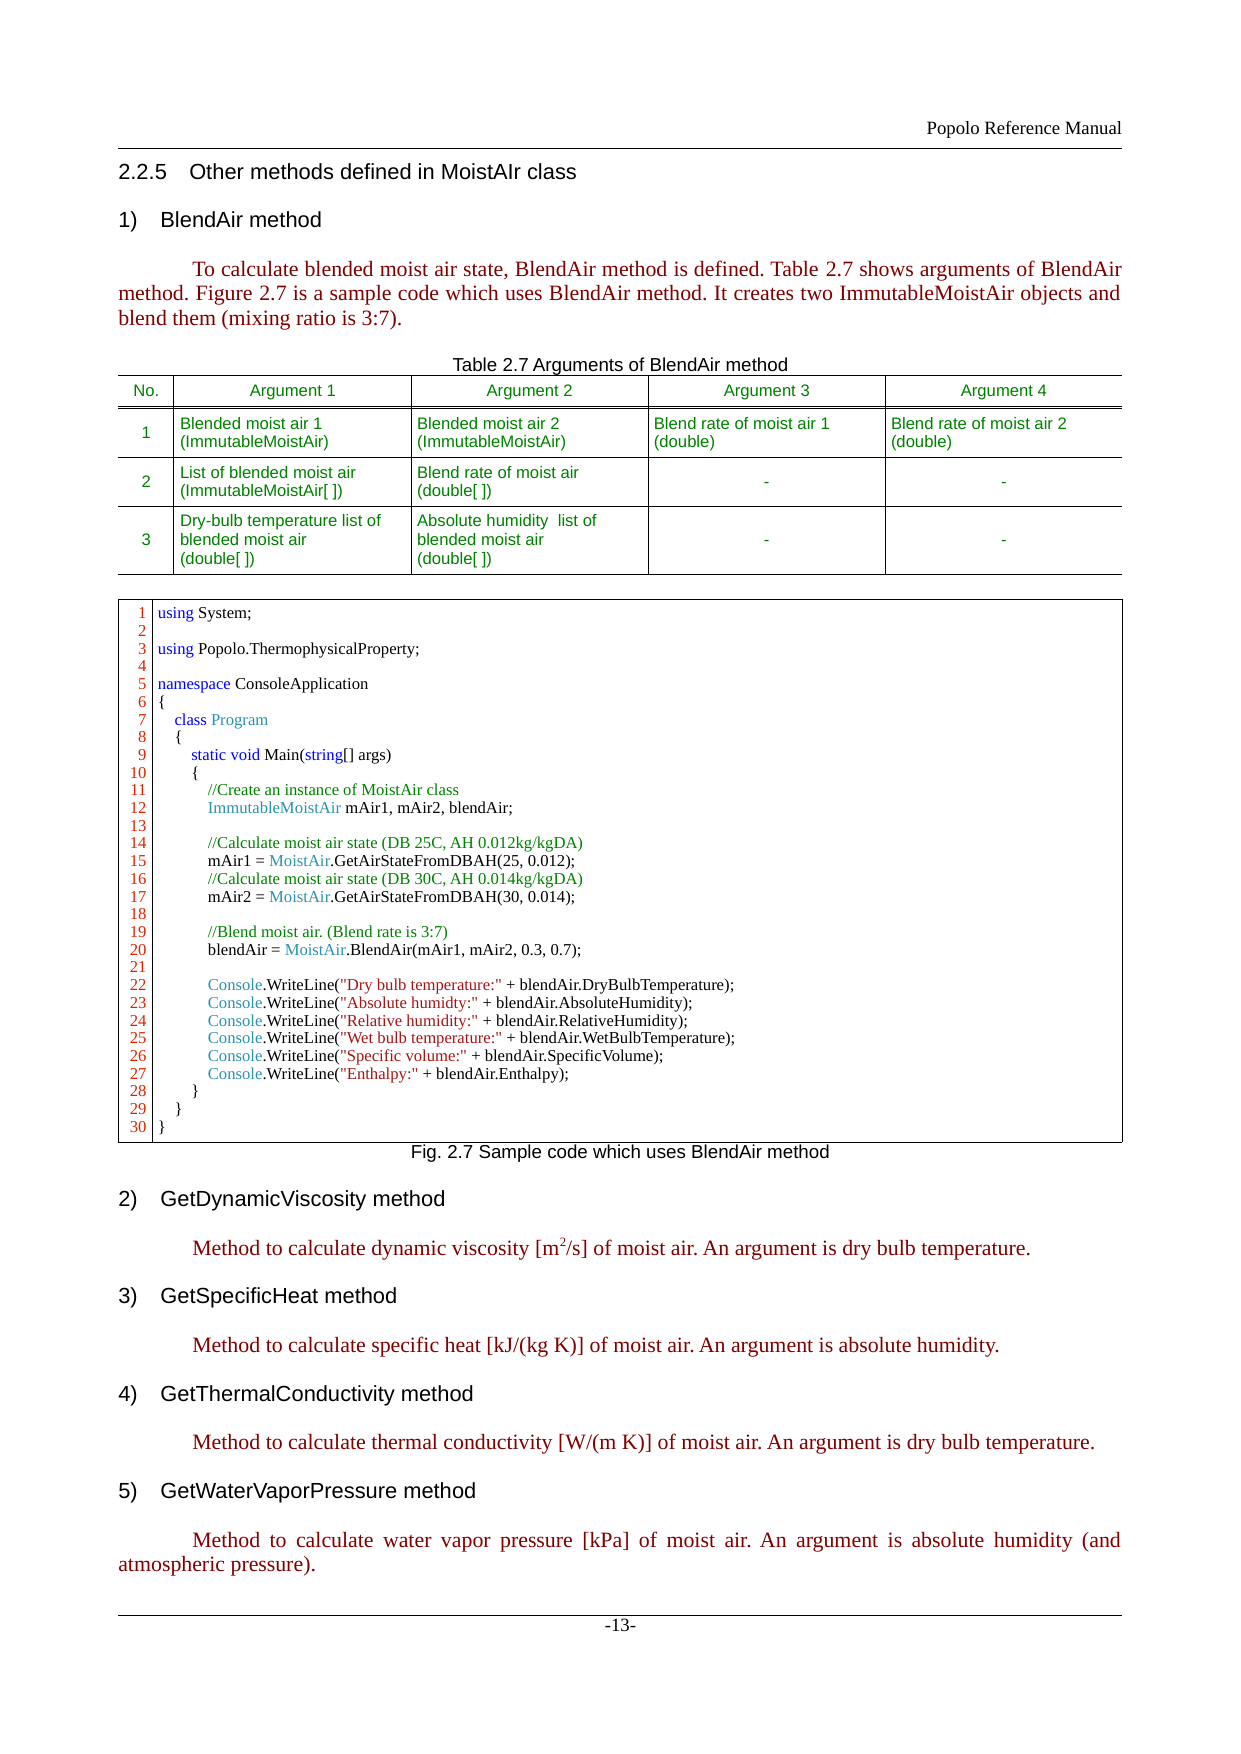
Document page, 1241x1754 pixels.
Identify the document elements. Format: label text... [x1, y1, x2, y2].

table_header using System; using Popolo.ThermophysicalProperty; namespace ConsoleApplication { class Program { static void Main(string[] args) { //Create an instance of MoistAir class ImmutableMoistAir mAir1, mAir2, blendAir; //Calculate moist air state (DB 25C, AH 0.012kg/kgDA) mAir1 = MoistAir.GetAirStateFromDBAH(25, 0.012); //Calculate moist air state (DB 30C, AH 0.014kg/kgDA) mAir2 = MoistAir.GetAirStateFromDBAH(30, 0.014); //Blend moist air. (Blend rate is 3:7) blendAir = MoistAir.BlendAir(mAir1, mAir2, 0.3, 0.7); Console.WriteLine("Dry bulb temperature:" + blendAir.DryBulbTemperature); Console.WriteLine("Absolute humidty:" + blendAir.AbsoluteHumidity); Console.WriteLine("Relative humidity:" + blendAir.RelativeHumidity); Console.WriteLine("Wet bulb temperature:" + blendAir.WetBulbTemperature); Console.WriteLine("Specific volume:" + blendAir.SpecificVolume); Console.WriteLine("Enthalpy:" + blendAir.Enthalpy); } } } [153, 600, 1122, 1142]
text Method to calculate water vapor pressure [kPa] of moist air. An argument is absolute humidity (and atmospheric pressure). [118, 1527, 1122, 1576]
table_cell Dry-bulb temperature list of blended moist air (double[ ]) [174, 507, 411, 573]
table_header Argument 4 [886, 376, 1122, 406]
text Method to calculate dynamic viscosity [m2/s] of moist air. An argument is dry bulb temperature. [118, 1236, 1122, 1260]
subtitle GetSpecificHeat method [118, 1284, 1122, 1309]
table_cell - [649, 458, 885, 506]
table_cell 2 [118, 458, 173, 506]
table_cell List of blended moist air (ImmutableMoistAir[ ]) [174, 458, 411, 506]
table_cell Blended moist air 1 (ImmutableMoistAir) [174, 409, 411, 457]
table_cell Blend rate of moist air (double[ ]) [412, 458, 648, 506]
subtitle GetDynamicViscosity method [118, 1187, 1122, 1211]
subtitle Other methods defined in MoistAIr class [118, 159, 1122, 184]
subtitle GetWaterVaporPressure method [118, 1479, 1122, 1503]
table_cell Blend rate of moist air 2 (double) [886, 409, 1122, 457]
table_header 1 2 3 4 5 6 7 8 9 10 11 12 13 14 15 16 17 18 19 20 21 22 23 24 25 26 27 28 29 30 [119, 600, 152, 1142]
table_cell 3 [118, 507, 173, 573]
table_cell Blend rate of moist air 1 (double) [649, 409, 885, 457]
table_cell Absolute humidity list of blended moist air (double[ ]) [412, 507, 648, 573]
table_cell - [886, 458, 1122, 506]
subtitle BlendAir method [118, 208, 1122, 233]
table_header Argument 2 [412, 376, 648, 406]
text Method to calculate specific heat [kJ/(kg K)] of moist air. An argument is absolute humidity. [118, 1333, 1122, 1357]
table_header Argument 3 [649, 376, 885, 406]
table_header Argument 1 [174, 376, 411, 406]
table_cell Blended moist air 2 (ImmutableMoistAir) [412, 409, 648, 457]
text Table 2.7 Arguments of BlendAir method [118, 354, 1122, 375]
table_header No. [118, 376, 173, 406]
table_cell - [649, 507, 885, 573]
table_cell - [886, 507, 1122, 573]
subtitle GetThermalConductivity method [118, 1381, 1122, 1406]
text Method to calculate thermal conductivity [W/(m K)] of moist air. An argument is dry bulb temperature. [118, 1430, 1122, 1454]
table_cell 1 [118, 409, 173, 457]
text Fig. 2.7 Sample code which uses BlendAir method [118, 1143, 1122, 1163]
text To calculate blended moist air state, BlendAir method is defined. Table 2.7 shows arguments of BlendAir method. Figure 2.7 is a sample code which uses BlendAir method. It creates two ImmutableMoistAir objects and blend them (mixing ratio is 3:7). [118, 257, 1122, 330]
